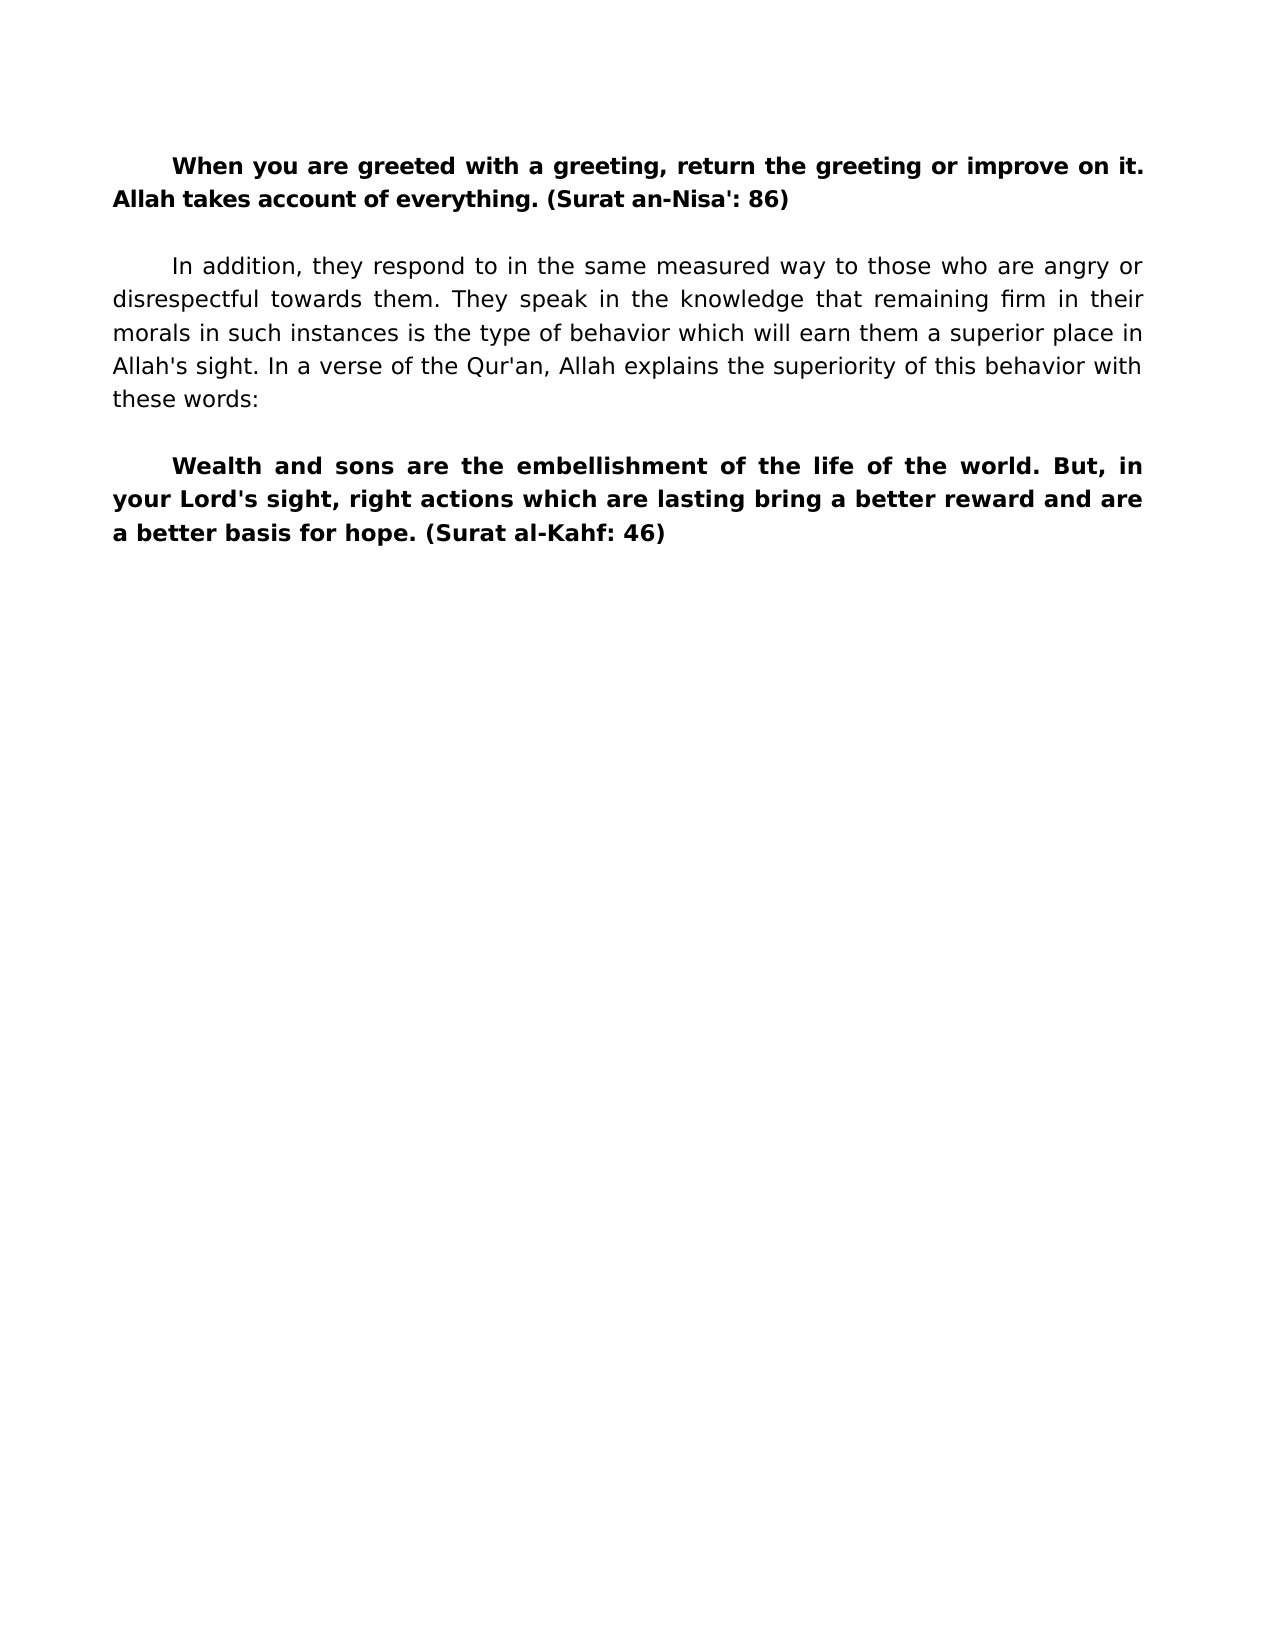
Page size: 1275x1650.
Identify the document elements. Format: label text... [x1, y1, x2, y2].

text When you are greeted with a greeting, return the greeting or improve on it. Allah takes account of everything. (Surat an-Nisa': 86) [112, 148, 1145, 214]
text Wealth and sons are the embellishment of the life of the world. But, in your Lord's sight, right actions which are lasting bring a better reward and are a better basis for hope. (Surat al-Kahf: 46) [112, 448, 1145, 548]
text In addition, they respond to in the same measured way to those who are angry or disrespectful towards them. They speak in the knowledge that remaining firm in their morals in such instances is the type of behavior which will earn them a superior place in Allah's sight. In a verse of the Qur'an, Allah explains the superiority of this behavior with these words: [112, 248, 1145, 414]
